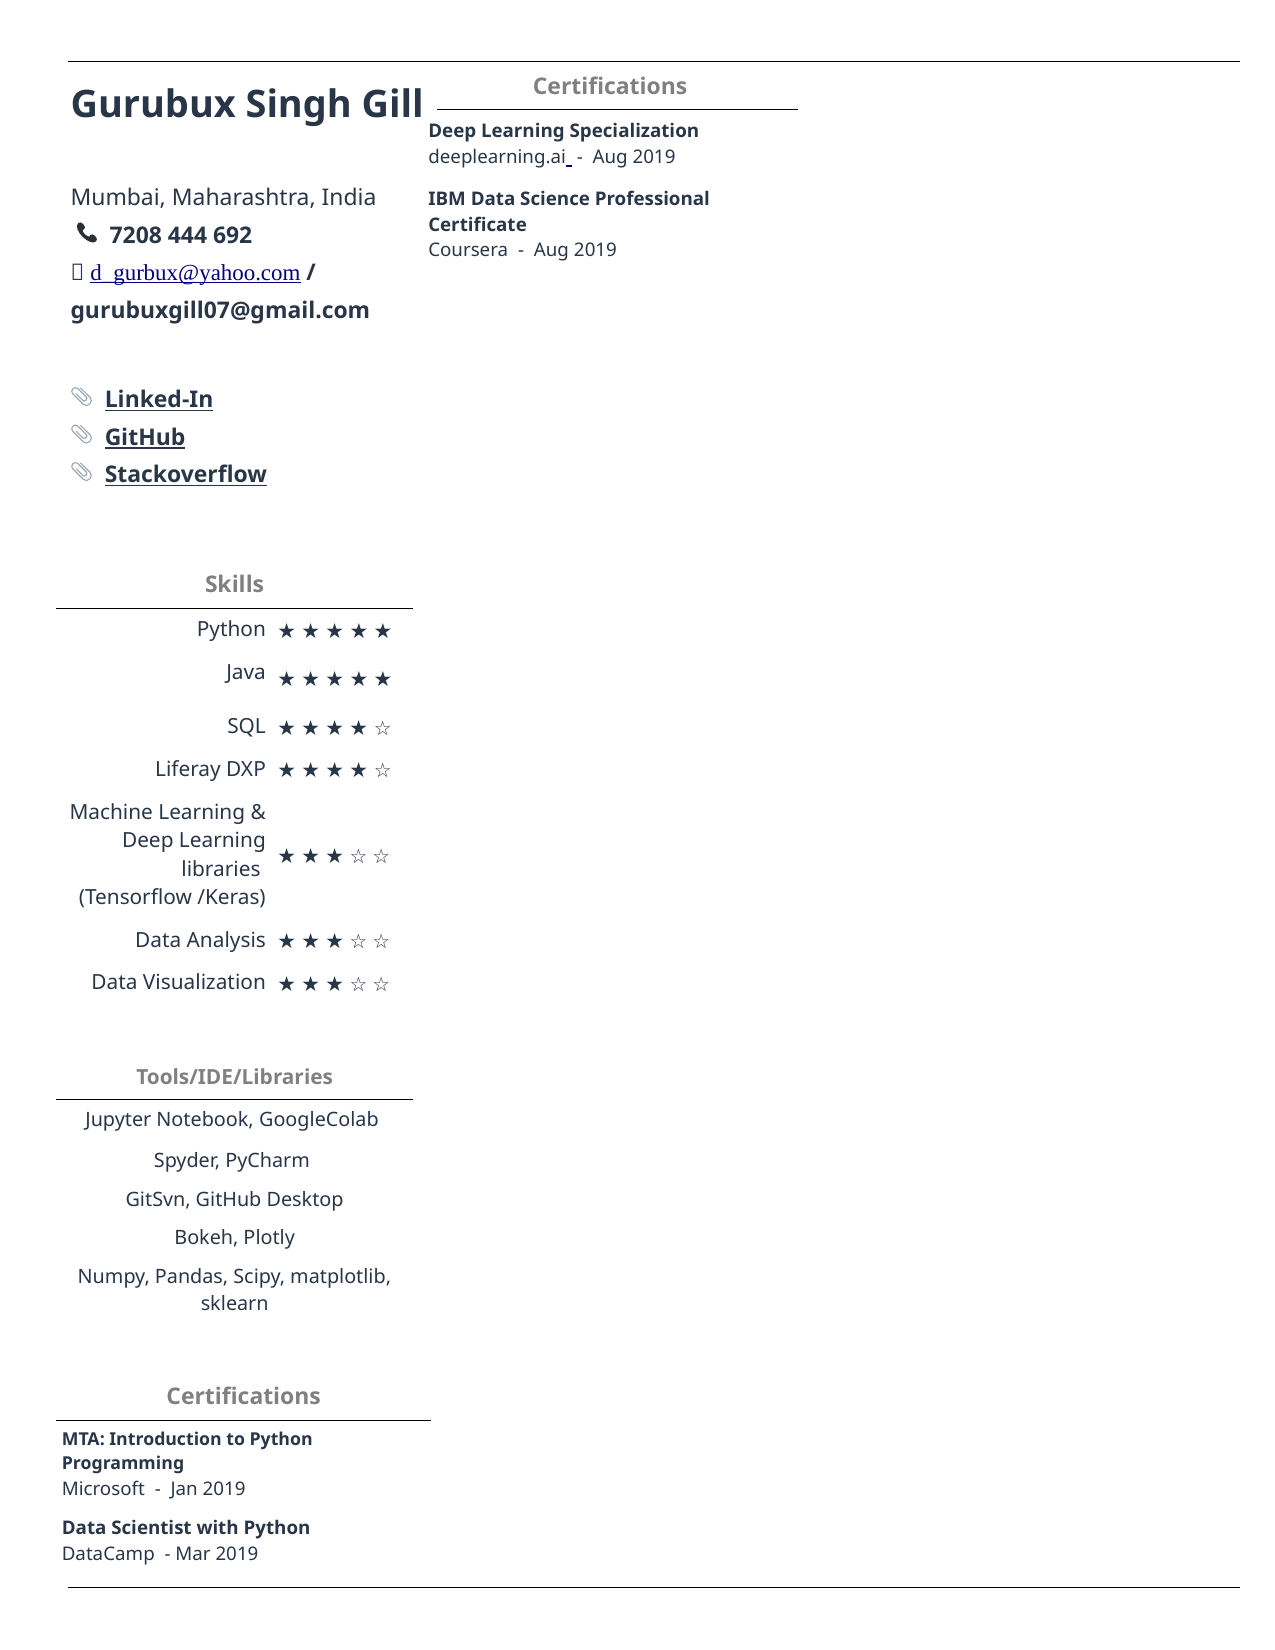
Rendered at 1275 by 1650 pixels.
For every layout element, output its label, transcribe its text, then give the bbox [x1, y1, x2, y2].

table_header Tools/IDE/Libraries [56, 1056, 413, 1099]
table_cell ★ ★ ★ ★ ★ [271, 651, 413, 706]
table_cell ★ ★ ★ ☆ ☆ [271, 791, 413, 919]
text Mumbai, Maharashtra, India 7208 444 692 📧 d_gurbux@yahoo.com / gurubuxgill07@gmail.com [70, 181, 437, 325]
table_cell ★ ★ ★ ★ ☆ [271, 706, 413, 748]
table_cell Deep Learning Specialization deeplearning.ai - Aug 2019 [437, 110, 797, 180]
table_cell Liferay DXP [56, 749, 271, 791]
table_cell IBM Data Science Professional Certificate Coursera - Aug 2019 [437, 180, 797, 270]
table_cell ★ ★ ★ ★ ☆ [271, 749, 413, 791]
table_header Skills [56, 562, 413, 608]
table_cell Machine Learning & Deep Learning libraries (Tensorflow /Keras) [56, 791, 271, 919]
table_cell Bokeh, Plotly [56, 1218, 413, 1256]
table_cell Spyder, PyCharm [56, 1141, 413, 1179]
table_header Certifications [56, 1375, 431, 1420]
table_cell Python [56, 609, 271, 651]
table_cell MTA: Introduction to Python Programming Microsoft - Jan 2019 [56, 1421, 431, 1509]
subtitle Gurubux Singh Gill [70, 77, 437, 129]
table_cell GitSvn, GitHub Desktop [56, 1180, 413, 1218]
table_cell ★ ★ ★ ★ ★ [271, 609, 413, 651]
table_cell Numpy, Pandas, Scipy, matplotlib, sklearn [56, 1256, 413, 1322]
text Linked-In GitHub Stackoverflow [70, 346, 437, 489]
table_cell Data Visualization [56, 962, 271, 1004]
table_cell SQL [56, 706, 271, 748]
table_cell ★ ★ ★ ☆ ☆ [271, 919, 413, 962]
table_cell Java [56, 651, 271, 706]
table_cell Data Analysis [56, 919, 271, 962]
table_cell Data Scientist with Python DataCamp - Mar 2019 [56, 1509, 431, 1571]
table_cell Jupyter Notebook, GoogleColab [56, 1100, 413, 1141]
table_header Certifications [437, 64, 797, 109]
table_cell ★ ★ ★ ☆ ☆ [271, 962, 413, 1004]
